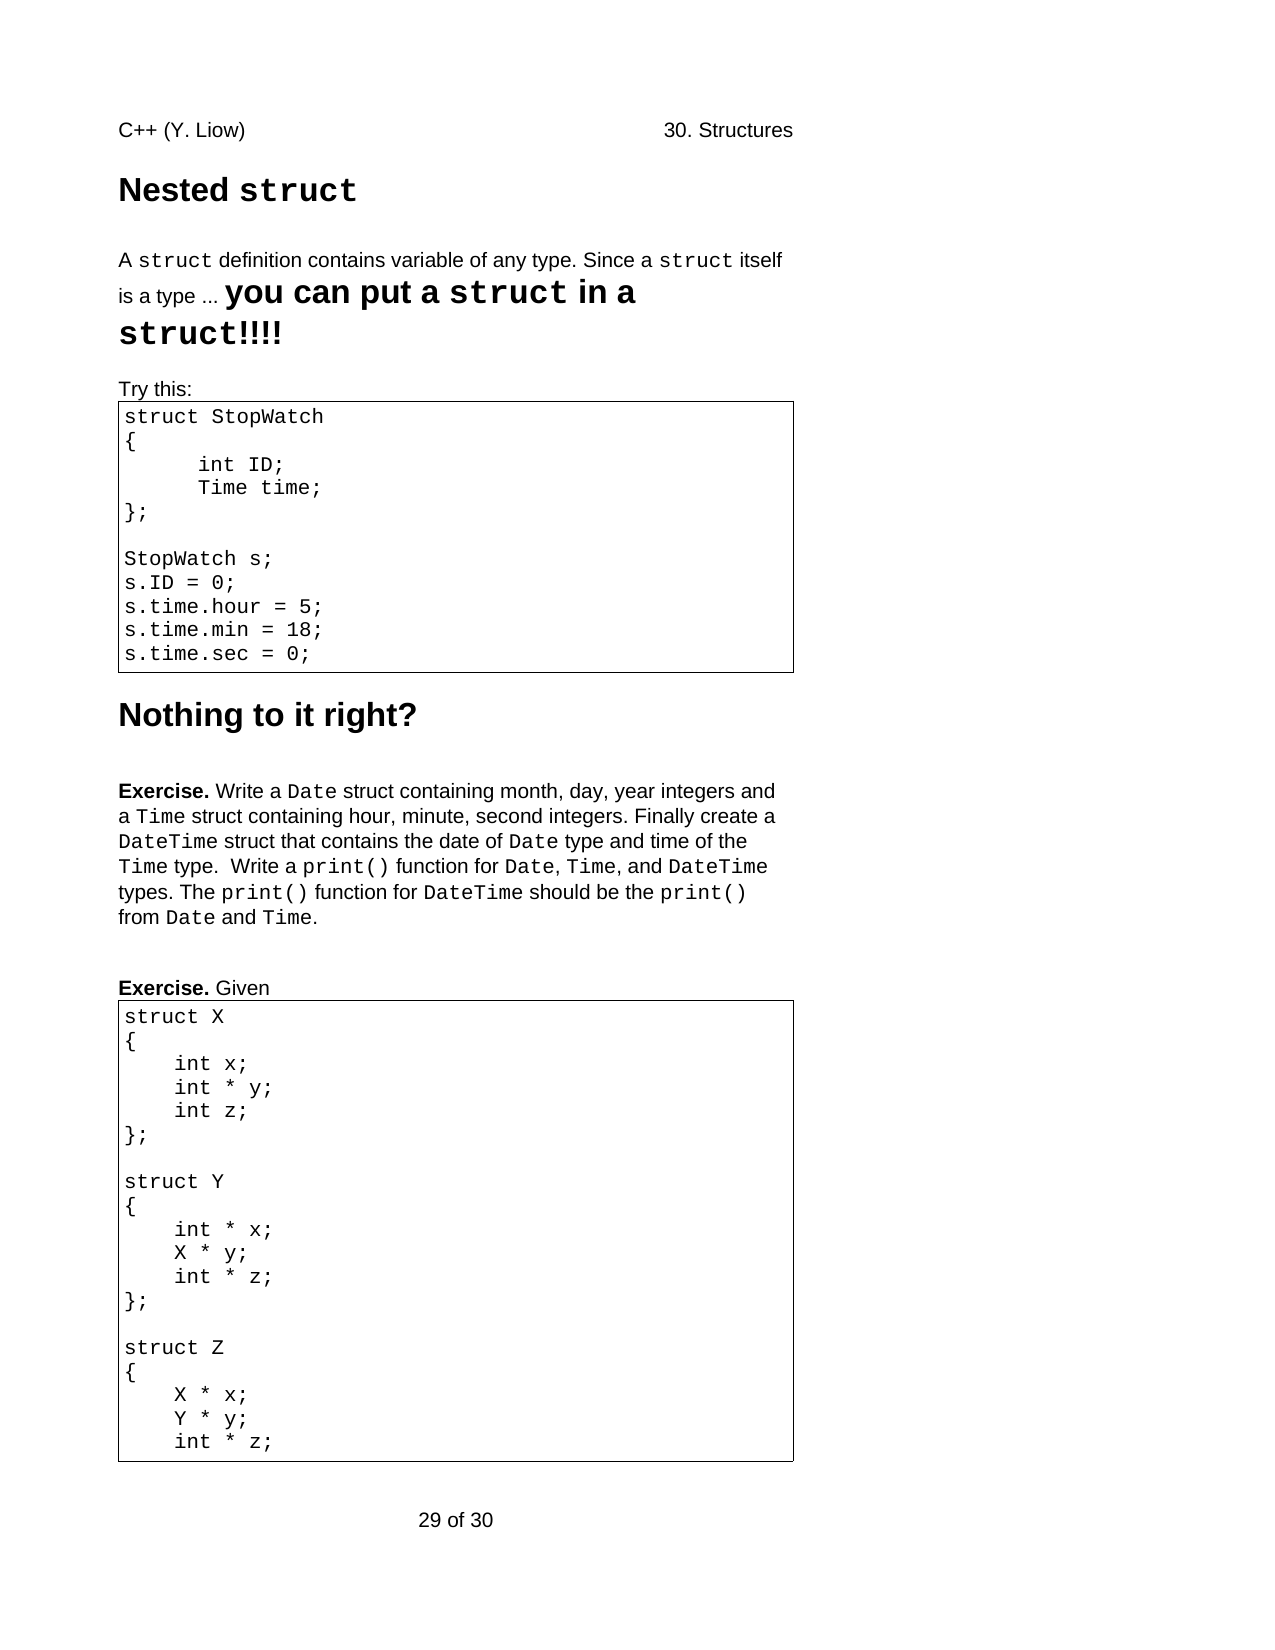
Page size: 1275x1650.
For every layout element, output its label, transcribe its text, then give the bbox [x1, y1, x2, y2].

text Exercise. Given [118, 977, 793, 1000]
text Exercise. Write a Date struct containing month, day, year integers and a Time struct containing hour, minute, second integers. Finally create a DateTime struct that contains the date of Date type and time of the Time type. Write a print() function for Date, Time, and DateTime types. The print() function for DateTime should be the print() from Date and Time. [118, 780, 793, 930]
text A struct definition contains variable of any type. Since a struct itself is a type ... you can put a struct in a struct!!!! [118, 248, 793, 354]
table_header struct X { int x; int * y; int z; }; struct Y { int * x; X * y; int * z; }; struct Z { X * x; Y * y; int * z; [119, 1001, 793, 1461]
text Nested struct [118, 171, 793, 211]
text Nothing to it right? [118, 696, 793, 733]
table_header struct StopWatch { int ID; Time time; }; StopWatch s; s.ID = 0; s.time.hour = 5; s.time.min = 18; s.time.sec = 0; [119, 402, 793, 672]
text Try this: [118, 377, 793, 401]
